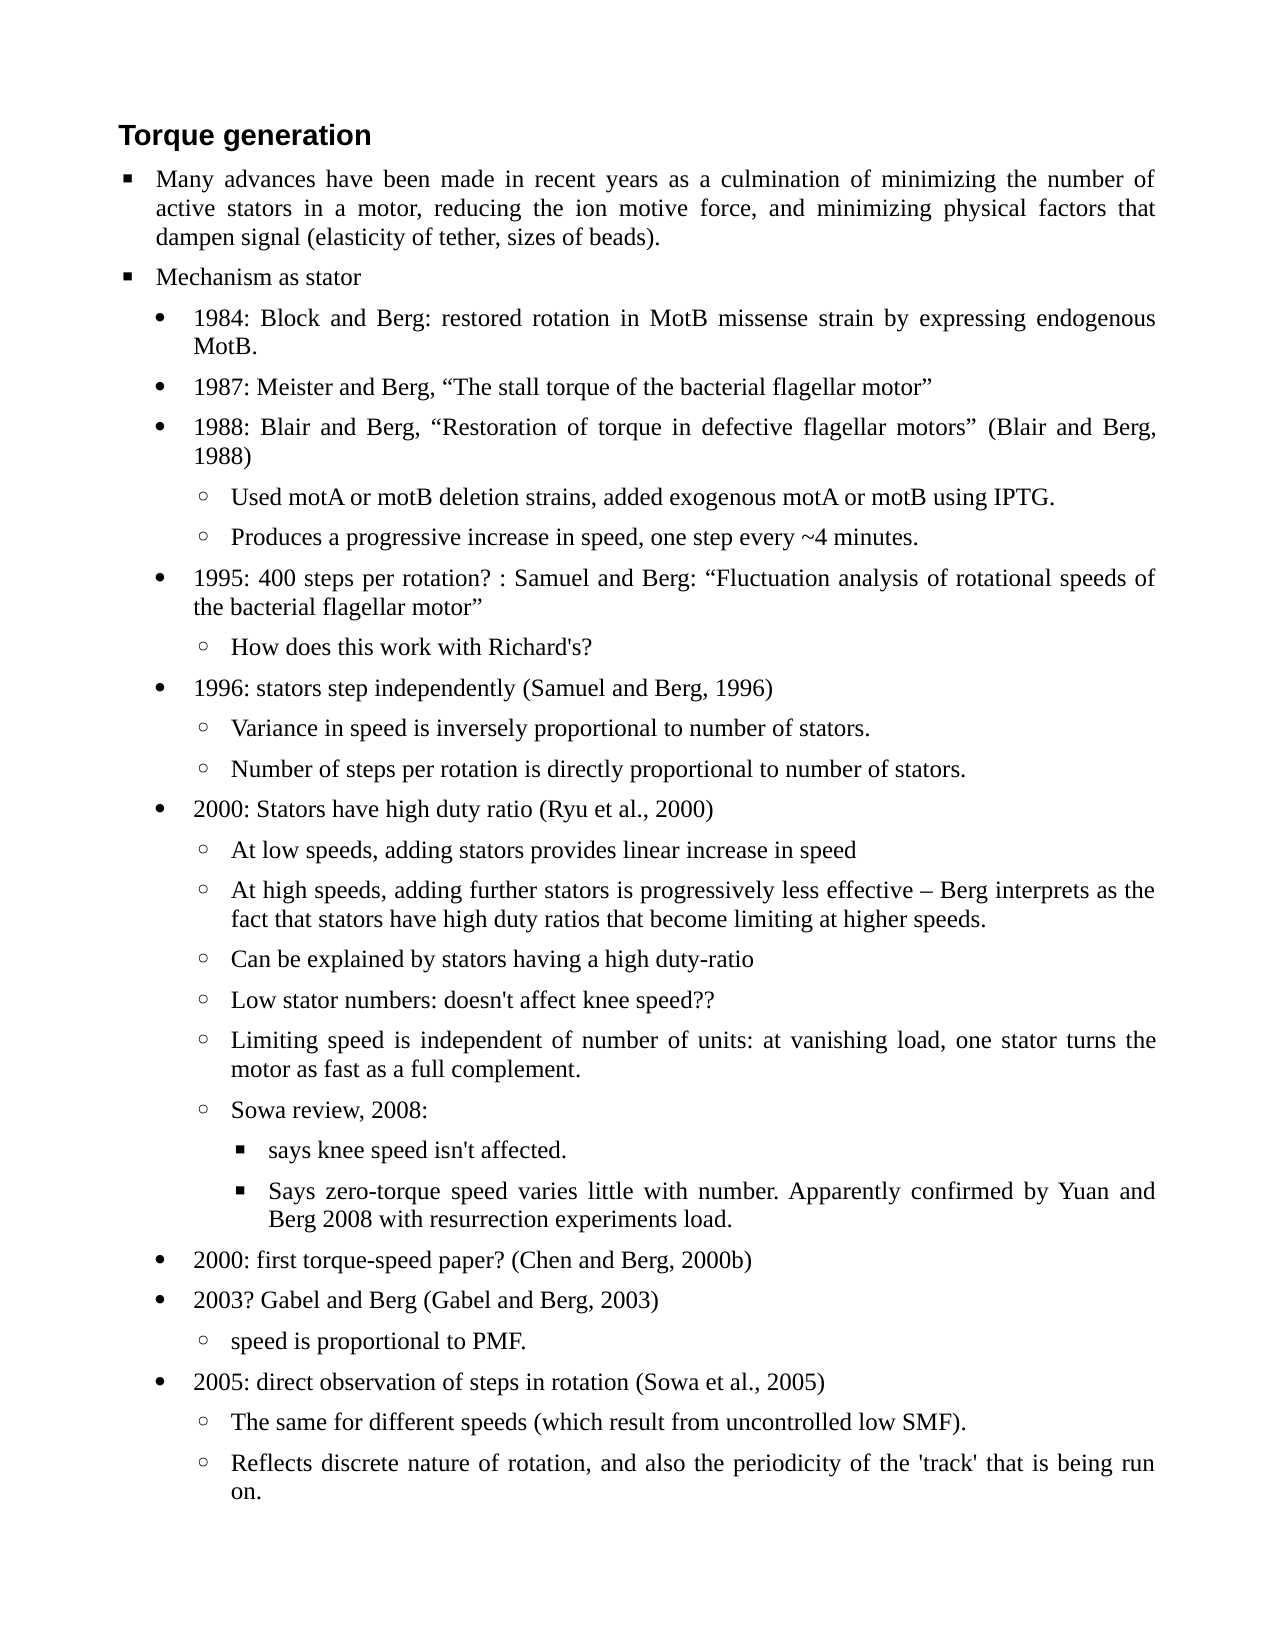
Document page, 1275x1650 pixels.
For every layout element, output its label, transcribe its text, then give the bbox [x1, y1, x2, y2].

list Many advances have been made in recent years as a culmination of minimizing the number of active stators in a motor, reducing the ion motive force, and minimizing physical factors that dampen signal (elasticity of tether, sizes of beads). [118, 164, 1157, 250]
list How does this work with Richard's? [193, 632, 1157, 661]
list 2000: Stators have high duty ratio (Ryu et al., 2000) [156, 794, 1157, 823]
list Produces a progressive increase in speed, one step every ~4 minutes. [193, 522, 1157, 551]
list 1988: Blair and Berg, “Restoration of torque in defective flagellar motors” (Blair and Berg, 1988) [156, 412, 1157, 470]
list Says zero-torque speed varies little with number. Apparently confirmed by Yuan and Berg 2008 with resurrection experiments load. [231, 1176, 1157, 1233]
list speed is proportional to PMF. [193, 1326, 1157, 1355]
list Can be explained by stators having a high duty-ratio [193, 944, 1157, 973]
list 1987: Meister and Berg, “The stall torque of the bacterial flagellar motor” [156, 372, 1157, 401]
list 2003? Gabel and Berg (Gabel and Berg, 2003) [156, 1286, 1157, 1314]
list At low speeds, adding stators provides linear increase in speed [193, 835, 1157, 863]
subtitle Torque generation [118, 118, 1157, 152]
list Limiting speed is independent of number of units: at vanishing load, one stator turns the motor as fast as a full complement. [193, 1026, 1157, 1083]
list 1996: stators step independently (Samuel and Berg, 1996) [156, 673, 1157, 701]
list 2005: direct observation of steps in rotation (Sowa et al., 2005) [156, 1367, 1157, 1395]
list The same for different speeds (which result from uncontrolled low SMF). [193, 1407, 1157, 1436]
list Variance in speed is inversely proportional to number of stators. [193, 713, 1157, 742]
list Number of steps per rotation is directly proportional to number of stators. [193, 754, 1157, 782]
list 2000: first torque-speed paper? (Chen and Berg, 2000b) [156, 1245, 1157, 1274]
list Low stator numbers: doesn't affect knee speed?? [193, 985, 1157, 1014]
list says knee speed isn't affected. [231, 1135, 1157, 1164]
list Mechanism as stator [118, 262, 1157, 291]
list Sowa review, 2008: [193, 1095, 1157, 1123]
list Reflects discrete nature of rotation, and also the periodicity of the 'track' that is being run on. [193, 1448, 1157, 1505]
list At high speeds, adding further stators is progressively less effective – Berg interprets as the fact that stators have high duty ratios that become limiting at higher speeds. [193, 875, 1157, 933]
list 1995: 400 steps per rotation? : Samuel and Berg: “Fluctuation analysis of rotational speeds of the bacterial flagellar motor” [156, 563, 1157, 620]
list Used motA or motB deletion strains, added exogenous motA or motB using IPTG. [193, 482, 1157, 511]
list 1984: Block and Berg: restored rotation in MotB missense strain by expressing endogenous MotB. [156, 303, 1157, 360]
